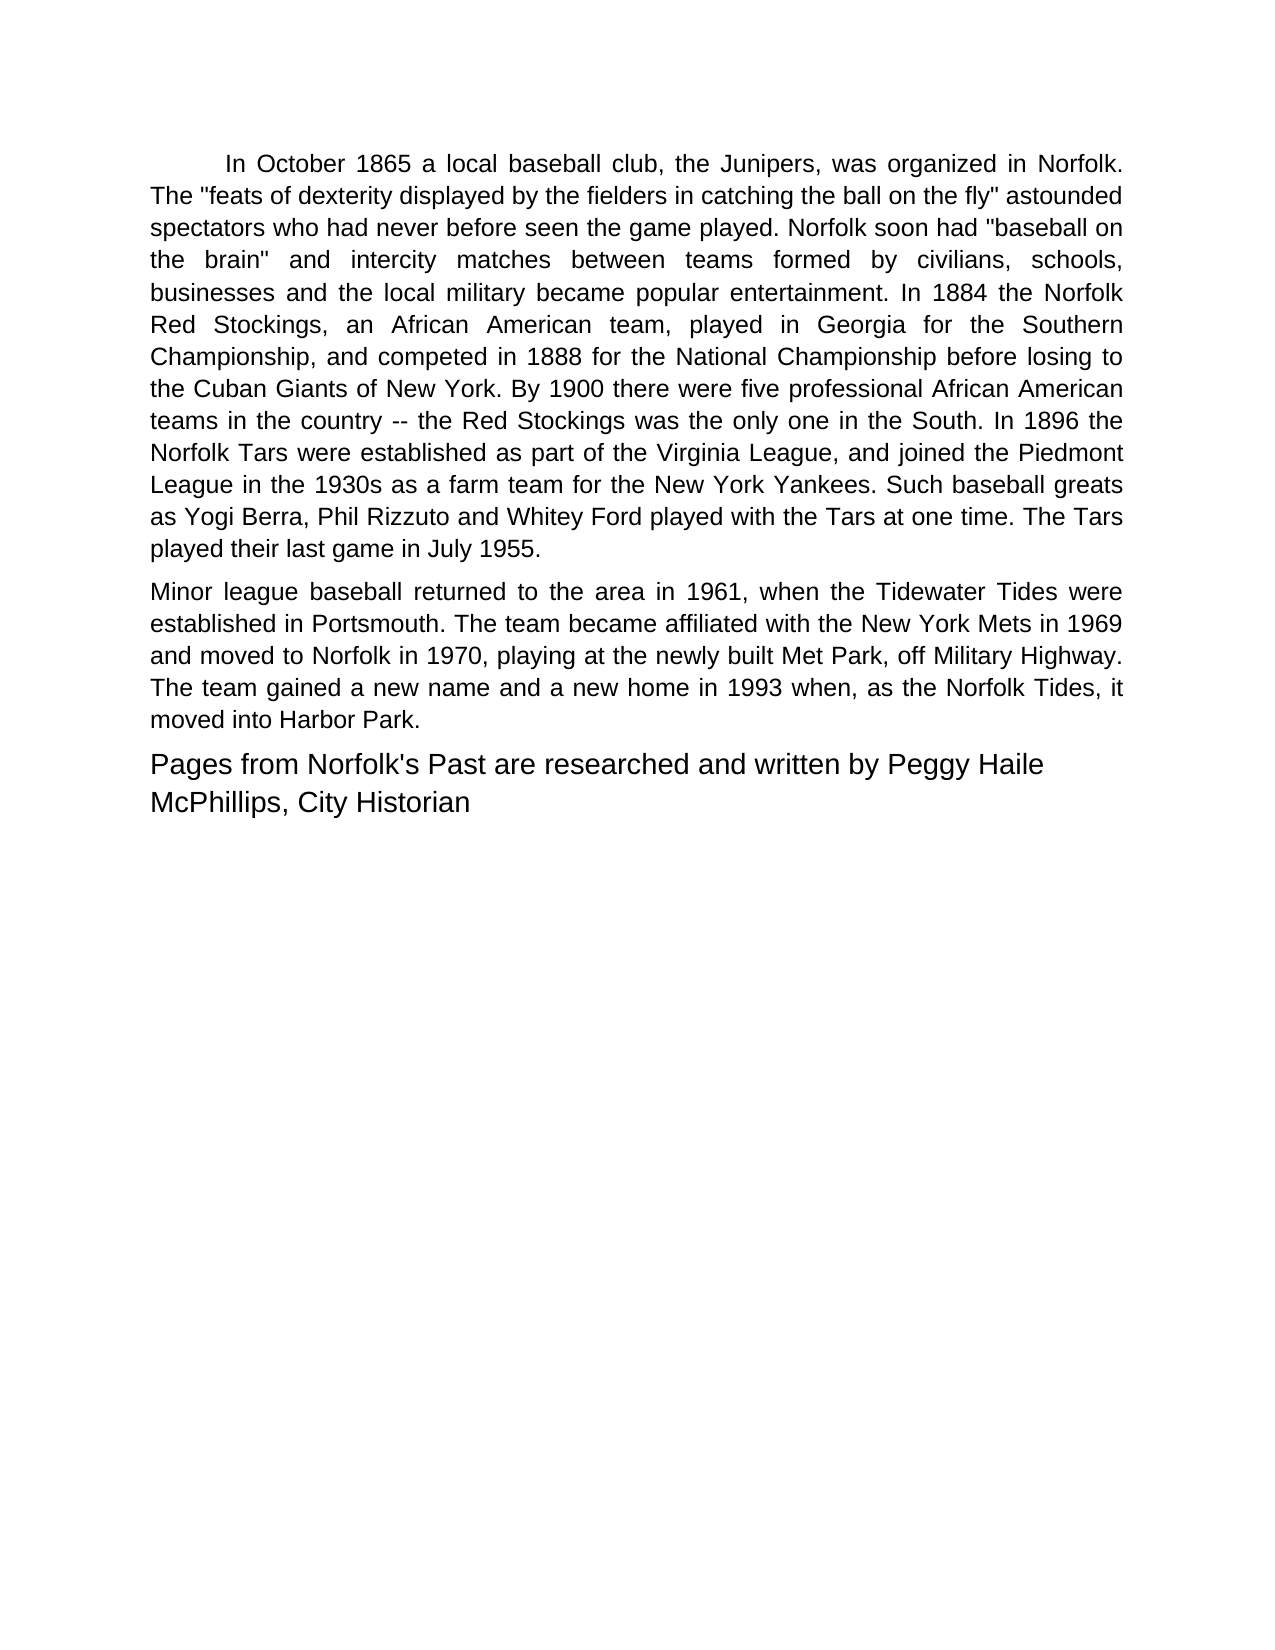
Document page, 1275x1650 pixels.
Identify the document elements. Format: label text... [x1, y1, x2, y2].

text Pages from Norfolk's Past are researched and written by Peggy Haile McPhillips, City Historian [150, 748, 1125, 818]
text Minor league baseball returned to the area in 1961, when the Tidewater Tides were established in Portsmouth. The team became affiliated with the New York Mets in 1969 and moved to Norfolk in 1970, playing at the newly built Met Park, off Military Highway. The team gained a new name and a new home in 1993 when, as the Norfolk Tides, it moved into Harbor Park. [150, 577, 1125, 734]
text In October 1865 a local baseball club, the Junipers, was organized in Norfolk. The "feats of dexterity displayed by the fielders in catching the ball on the fly" astounded spectators who had never before seen the game played. Norfolk soon had "baseball on the brain" and intercity matches between teams formed by civilians, schools, businesses and the local military became popular entertainment. In 1884 the Norfolk Red Stockings, an African American team, played in Georgia for the Southern Championship, and competed in 1888 for the National Championship before losing to the Cuban Giants of New York. By 1900 there were five professional African American teams in the country -- the Red Stockings was the only one in the South. In 1896 the Norfolk Tars were established as part of the Virginia League, and joined the Piedmont League in the 1930s as a farm team for the New York Yankees. Such baseball greats as Yogi Berra, Phil Rizzuto and Whitey Ford played with the Tars at one time. The Tars played their last game in July 1955. [150, 150, 1125, 563]
